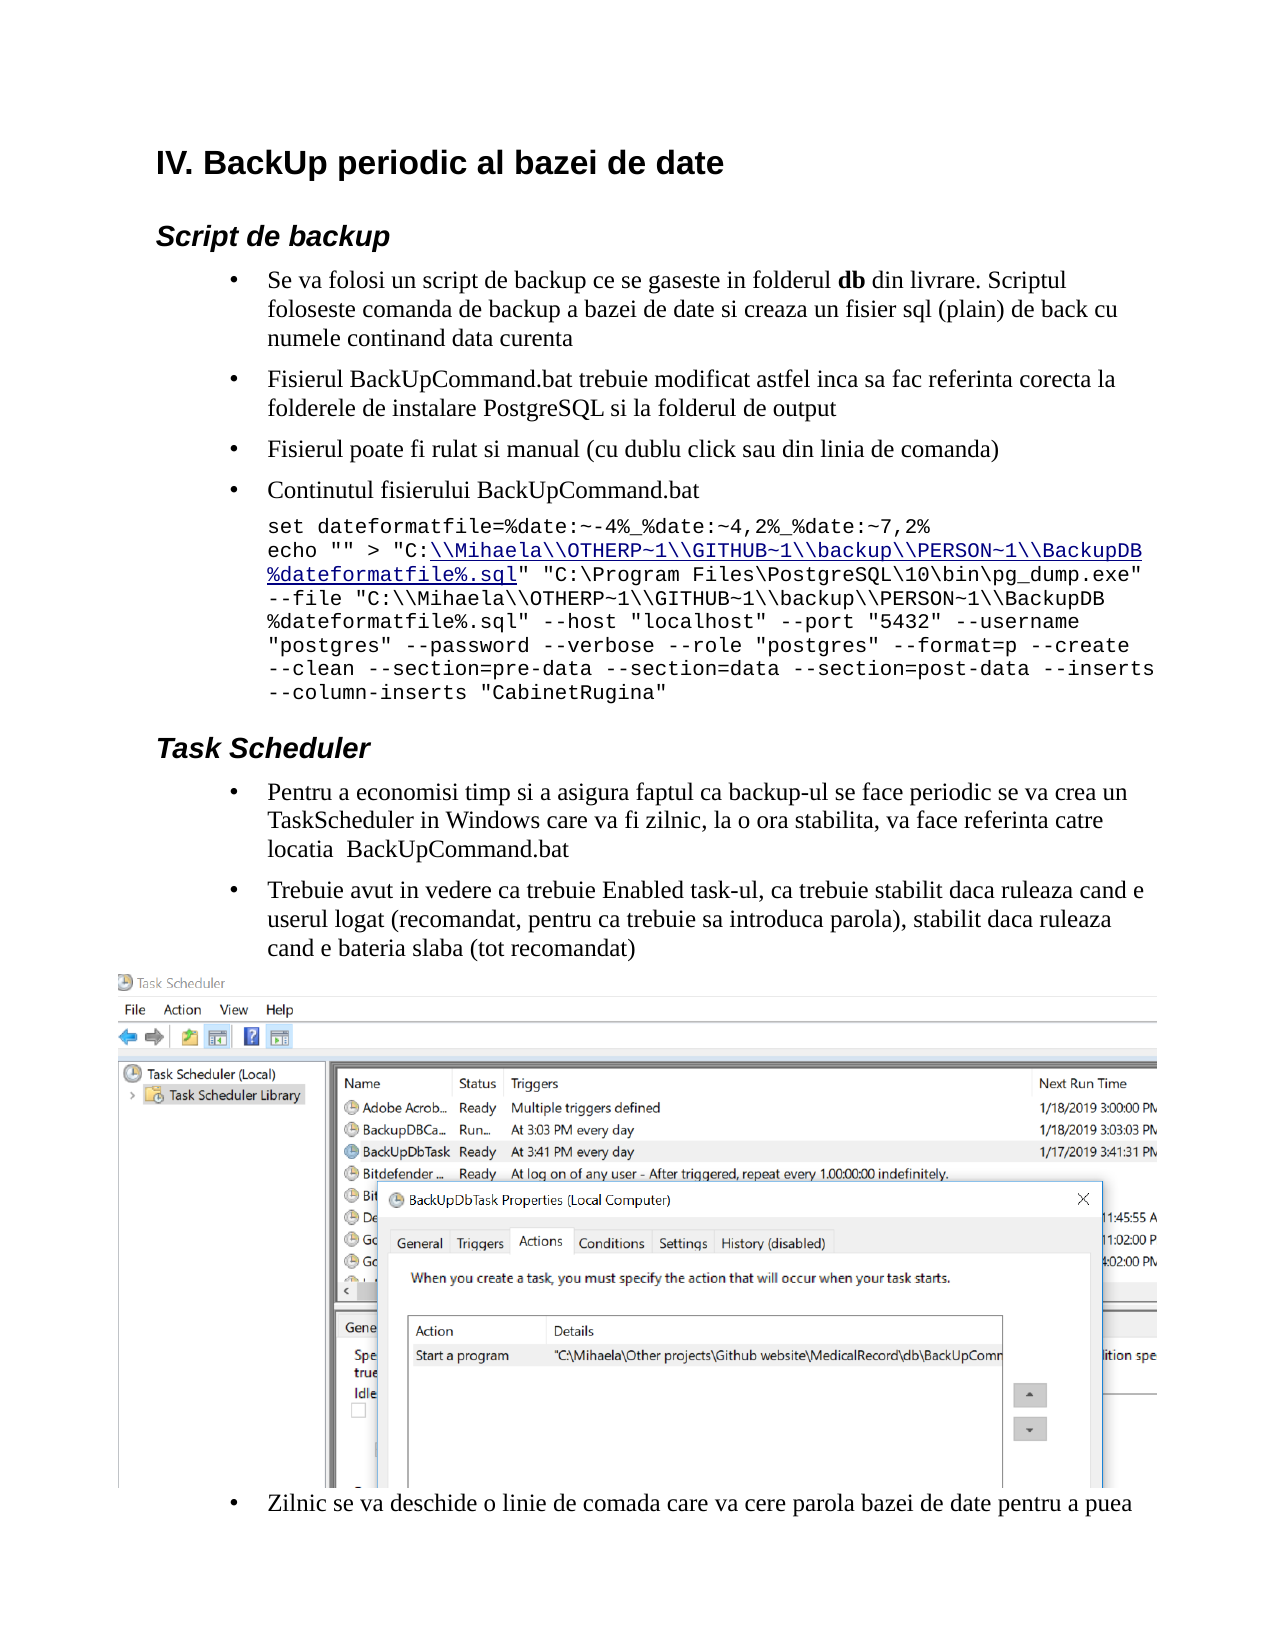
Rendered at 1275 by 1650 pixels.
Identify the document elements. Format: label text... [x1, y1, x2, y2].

list Trebuie avut in vedere ca trebuie Enabled task-ul, ca trebuie stabilit daca ruleaza cand e userul logat (recomandat, pentru ca trebuie sa introduca parola), stabilit daca ruleaza cand e bateria slaba (tot recomandat) [229, 876, 1157, 962]
subtitle Script de backup [156, 219, 1157, 253]
list Fisierul poate fi rulat si manual (cu dublu click sau din linia de comanda) [229, 434, 1157, 463]
list Continutul fisierului BackUpCommand.bat [229, 475, 1157, 504]
list set dateformatfile=%date:~-4%_%date:~4,2%_%date:~7,2% [229, 517, 1157, 540]
list Fisierul BackUpCommand.bat trebuie modificat astfel inca sa fac referinta corecta la folderele de instalare PostgreSQL si la folderul de output [229, 364, 1157, 422]
subtitle Task Scheduler [156, 731, 1157, 764]
list Zilnic se va deschide o linie de comada care va cere parola bazei de date pentru a puea [229, 1488, 1157, 1517]
list echo "" > "C:\\Mihaela\\OTHERP~1\\GITHUB~1\\backup\\PERSON~1\\BackupDB%dateformatfile%.sql" "C:\Program Files\PostgreSQL\10\bin\pg_dump.exe" --file "C:\\Mihaela\\OTHERP~1\\GITHUB~1\\backup\\PERSON~1\\BackupDB%dateformatfile%.sql" --host "localhost" --port "5432" --username "postgres" --password --verbose --role "postgres" --format=p --create --clean --section=pre-data --section=data --section=post-data --inserts --column-inserts "CabinetRugina" [229, 540, 1157, 706]
list Se va folosi un script de backup ce se gaseste in folderul db din livrare. Scriptul foloseste comanda de backup a bazei de date si creaza un fisier sql (plain) de back cu numele continand data curenta [229, 265, 1157, 352]
list Pentru a economisi timp si a asigura faptul ca backup-ul se face periodic se va crea un TaskScheduler in Windows care va fi zilnic, la o ora stabilita, va face referinta catre locatia BackUpCommand.bat [229, 777, 1157, 863]
subtitle IV. BackUp periodic al bazei de date [156, 143, 1157, 182]
